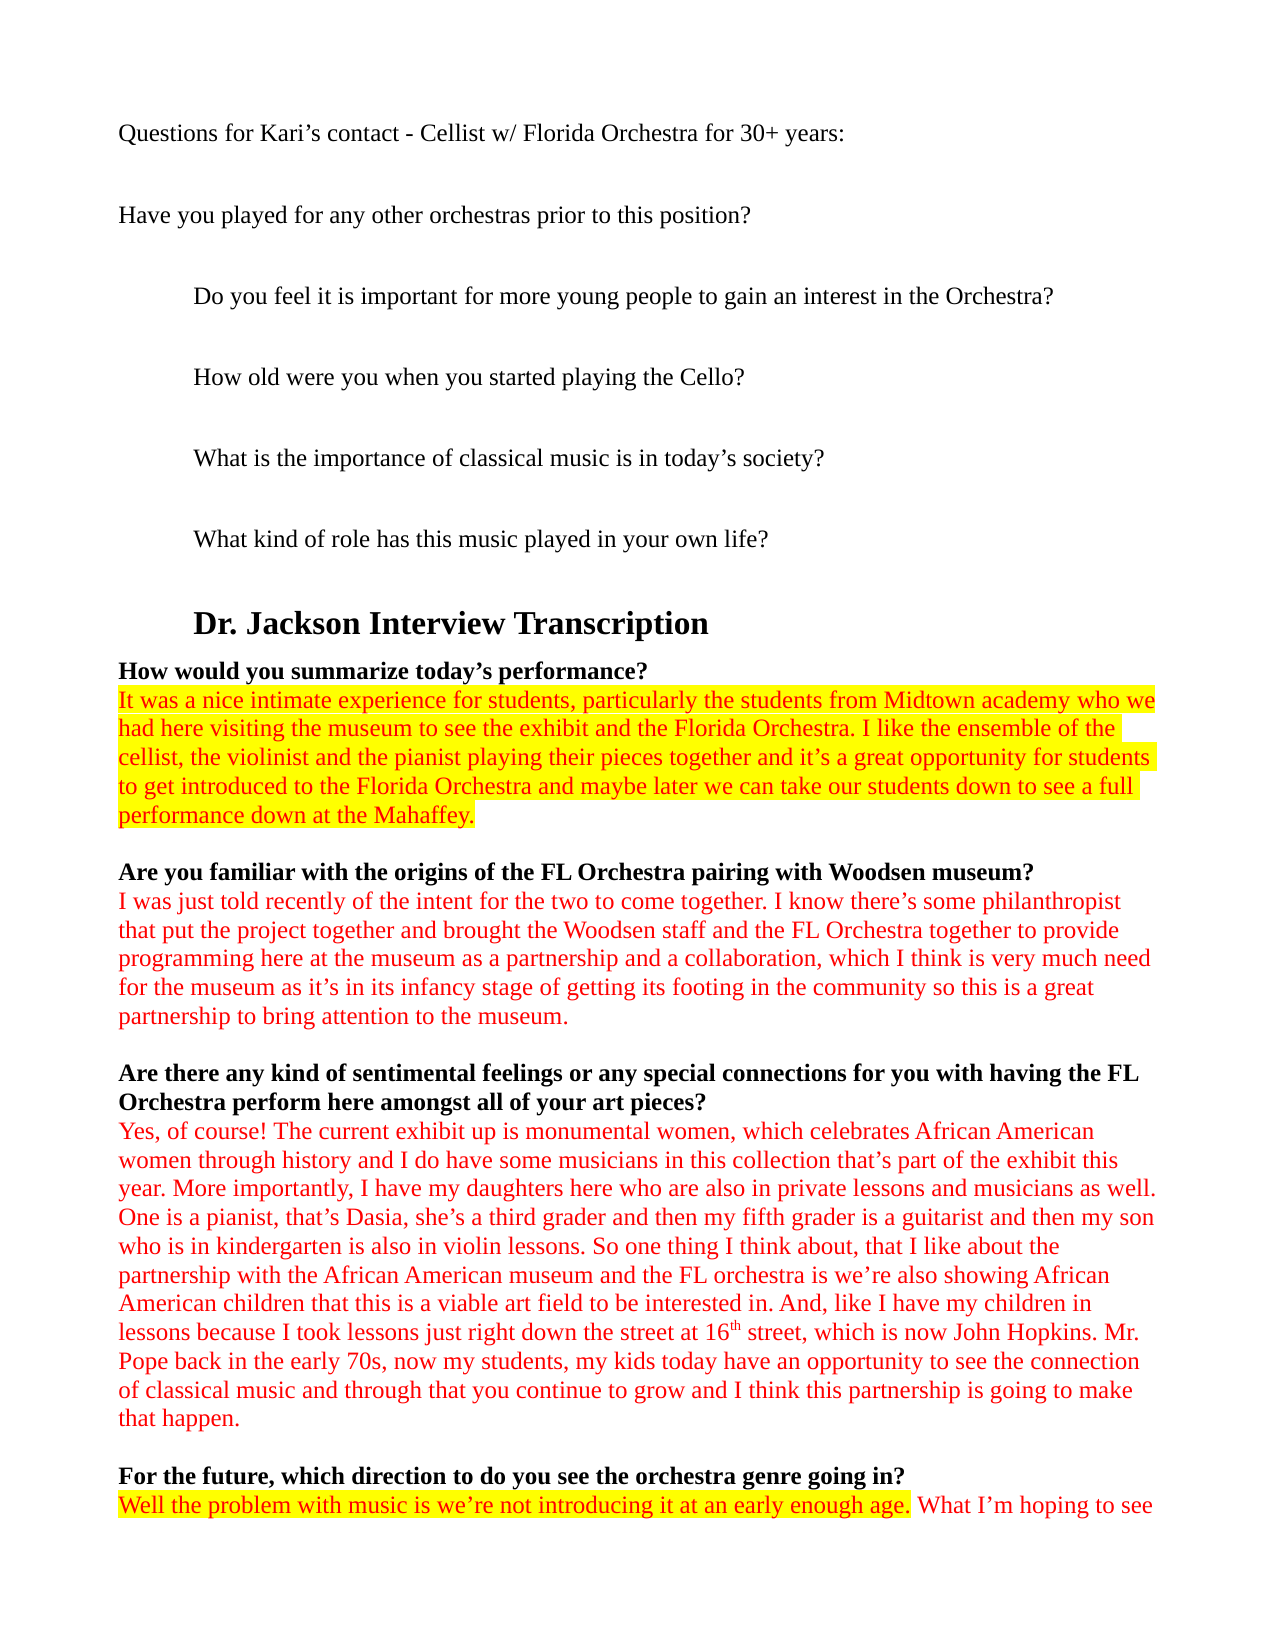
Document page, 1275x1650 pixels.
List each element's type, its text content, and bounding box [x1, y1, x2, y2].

text I was just told recently of the intent for the two to come together. I know there’s some philanthropist that put the project together and brought the Woodsen staff and the FL Orchestra together to provide programming here at the museum as a partnership and a collaboration, which I think is very much need for the museum as it’s in its infancy stage of getting its footing in the community so this is a great partnership to bring attention to the museum. [118, 886, 1157, 1030]
text Have you played for any other orchestras prior to this position? [118, 201, 1157, 229]
text How would you summarize today’s performance? [118, 656, 1157, 685]
text Are you familiar with the origins of the FL Orchestra pairing with Woodsen museum? [118, 857, 1157, 886]
text Questions for Kari’s contact - Cellist w/ Florida Orchestra for 30+ years: [118, 118, 1157, 147]
text It was a nice intimate experience for students, particularly the students from Midtown academy who we had here visiting the museum to see the exhibit and the Florida Orchestra. I like the ensemble of the cellist, the violinist and the pianist playing their pieces together and it’s a great opportunity for students to get introduced to the Florida Orchestra and maybe later we can take our students down to see a full performance down at the Mahaffey. [118, 685, 1157, 828]
text Dr. Jackson Interview Transcription [193, 603, 1157, 641]
text Well the problem with music is we’re not introducing it at an early enough age. What I’m hoping to see [118, 1490, 1157, 1518]
text Do you feel it is important for more young people to gain an interest in the Orchestra? [193, 281, 1157, 310]
text Yes, of course! The current exhibit up is monumental women, which celebrates African American women through history and I do have some musicians in this collection that’s part of the exhibit this year. More importantly, I have my daughters here who are also in private lessons and musicians as well. One is a pianist, that’s Dasia, she’s a third grader and then my fifth grader is a guitarist and then my son who is in kindergarten is also in violin lessons. So one thing I think about, that I like about the partnership with the African American museum and the FL orchestra is we’re also showing African American children that this is a viable art field to be interested in. And, like I have my children in lessons because I took lessons just right down the street at 16th street, which is now John Hopkins. Mr. Pope back in the early 70s, now my students, my kids today have an opportunity to see the connection of classical music and through that you continue to grow and I think this partnership is going to make that happen. [118, 1116, 1157, 1432]
text How old were you when you started playing the Cello? [193, 362, 1157, 391]
text For the future, which direction to do you see the orchestra genre going in? [118, 1461, 1157, 1490]
text Are there any kind of sentimental feelings or any special connections for you with having the FL Orchestra perform here amongst all of your art pieces? [118, 1058, 1157, 1116]
text What kind of role has this music played in your own life? [193, 524, 1157, 553]
text What is the importance of classical music is in today’s society? [193, 443, 1157, 472]
